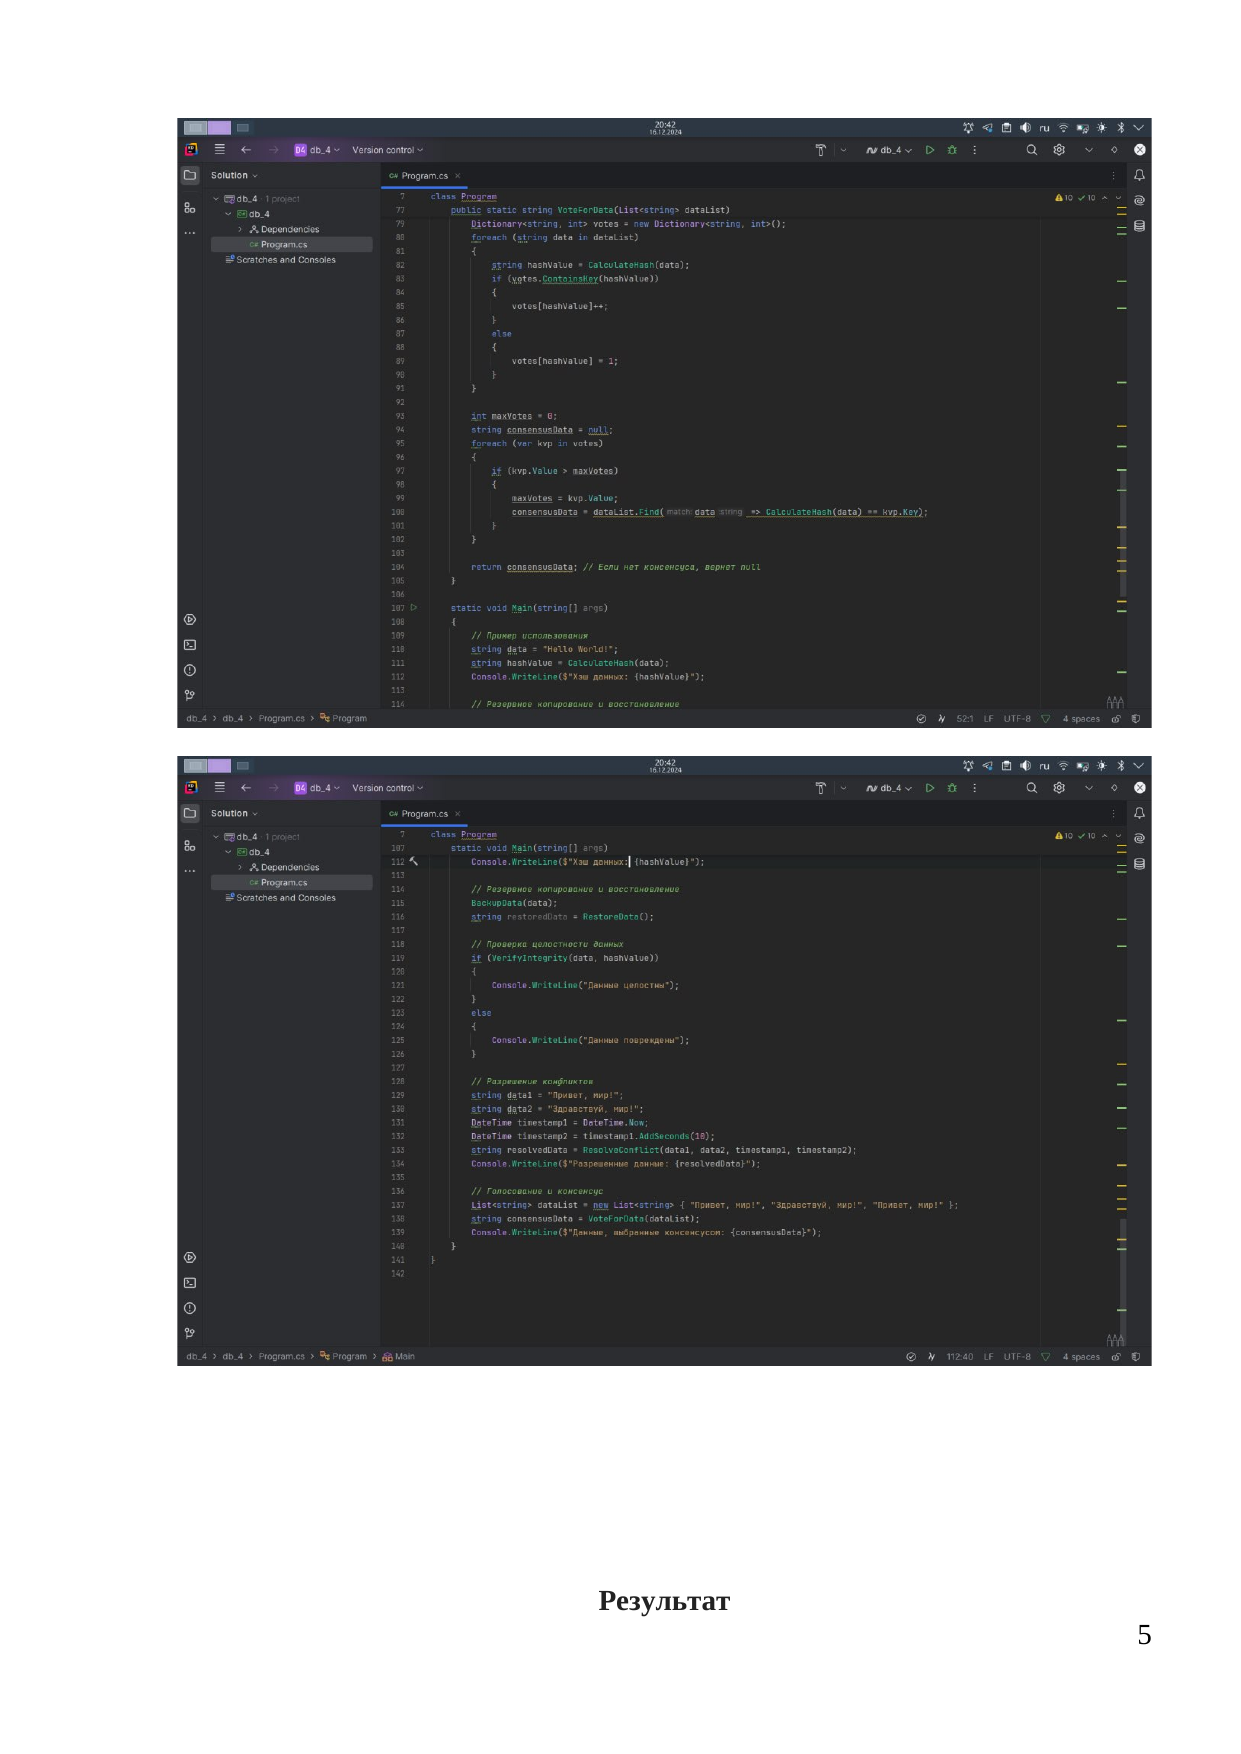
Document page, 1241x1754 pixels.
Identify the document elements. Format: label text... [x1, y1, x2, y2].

picture [177, 756, 1152, 1366]
picture [177, 118, 1152, 728]
text Результат [177, 1583, 1152, 1616]
